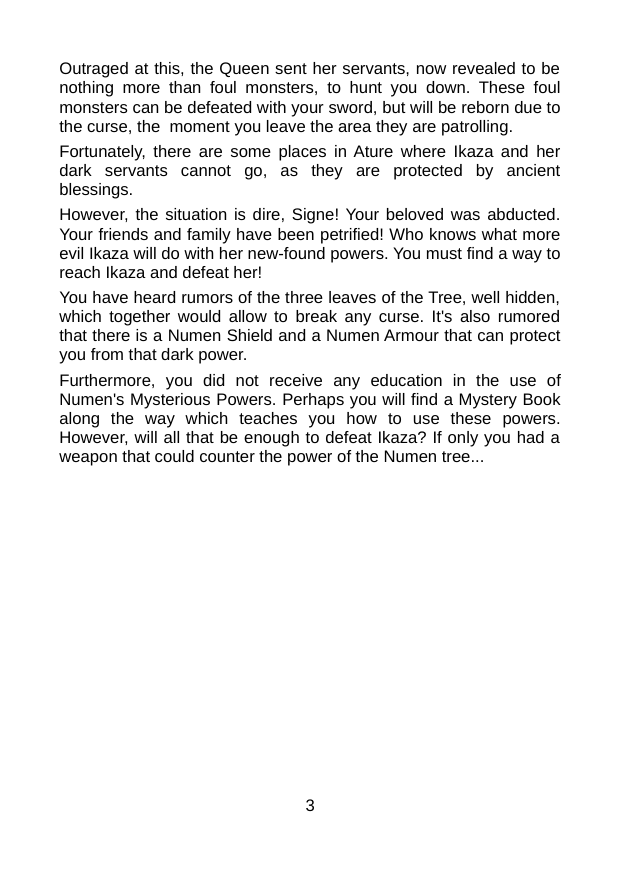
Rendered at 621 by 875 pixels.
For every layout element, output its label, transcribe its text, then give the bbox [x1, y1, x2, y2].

text Fortunately, there are some places in Ature where Ikaza and her dark servants cannot go, as they are protected by ancient blessings. [59, 142, 561, 199]
text You have heard rumors of the three leaves of the Tree, well hidden, which together would allow to break any curse. It's also rumored that there is a Numen Shield and a Numen Armour that can protect you from that dark power. [59, 288, 561, 364]
text Furthermore, you did not receive any education in the use of Numen's Mysterious Powers. Perhaps you will find a Mystery Book along the way which teaches you how to use these powers. However, will all that be enough to defeat Ikaza? If only you had a weapon that could counter the power of the Numen tree... [59, 370, 561, 466]
text However, the situation is dire, Signe! Your beloved was abducted. Your friends and family have been petrified! Who knows what more evil Ikaza will do with her new-found powers. You must find a way to reach Ikaza and defeat her! [59, 205, 561, 282]
text Outraged at this, the Queen sent her servants, now revealed to be nothing more than foul monsters, to hunt you down. These foul monsters can be defeated with your sword, but will be reborn due to the curse, the moment you leave the area they are patrolling. [59, 59, 561, 136]
